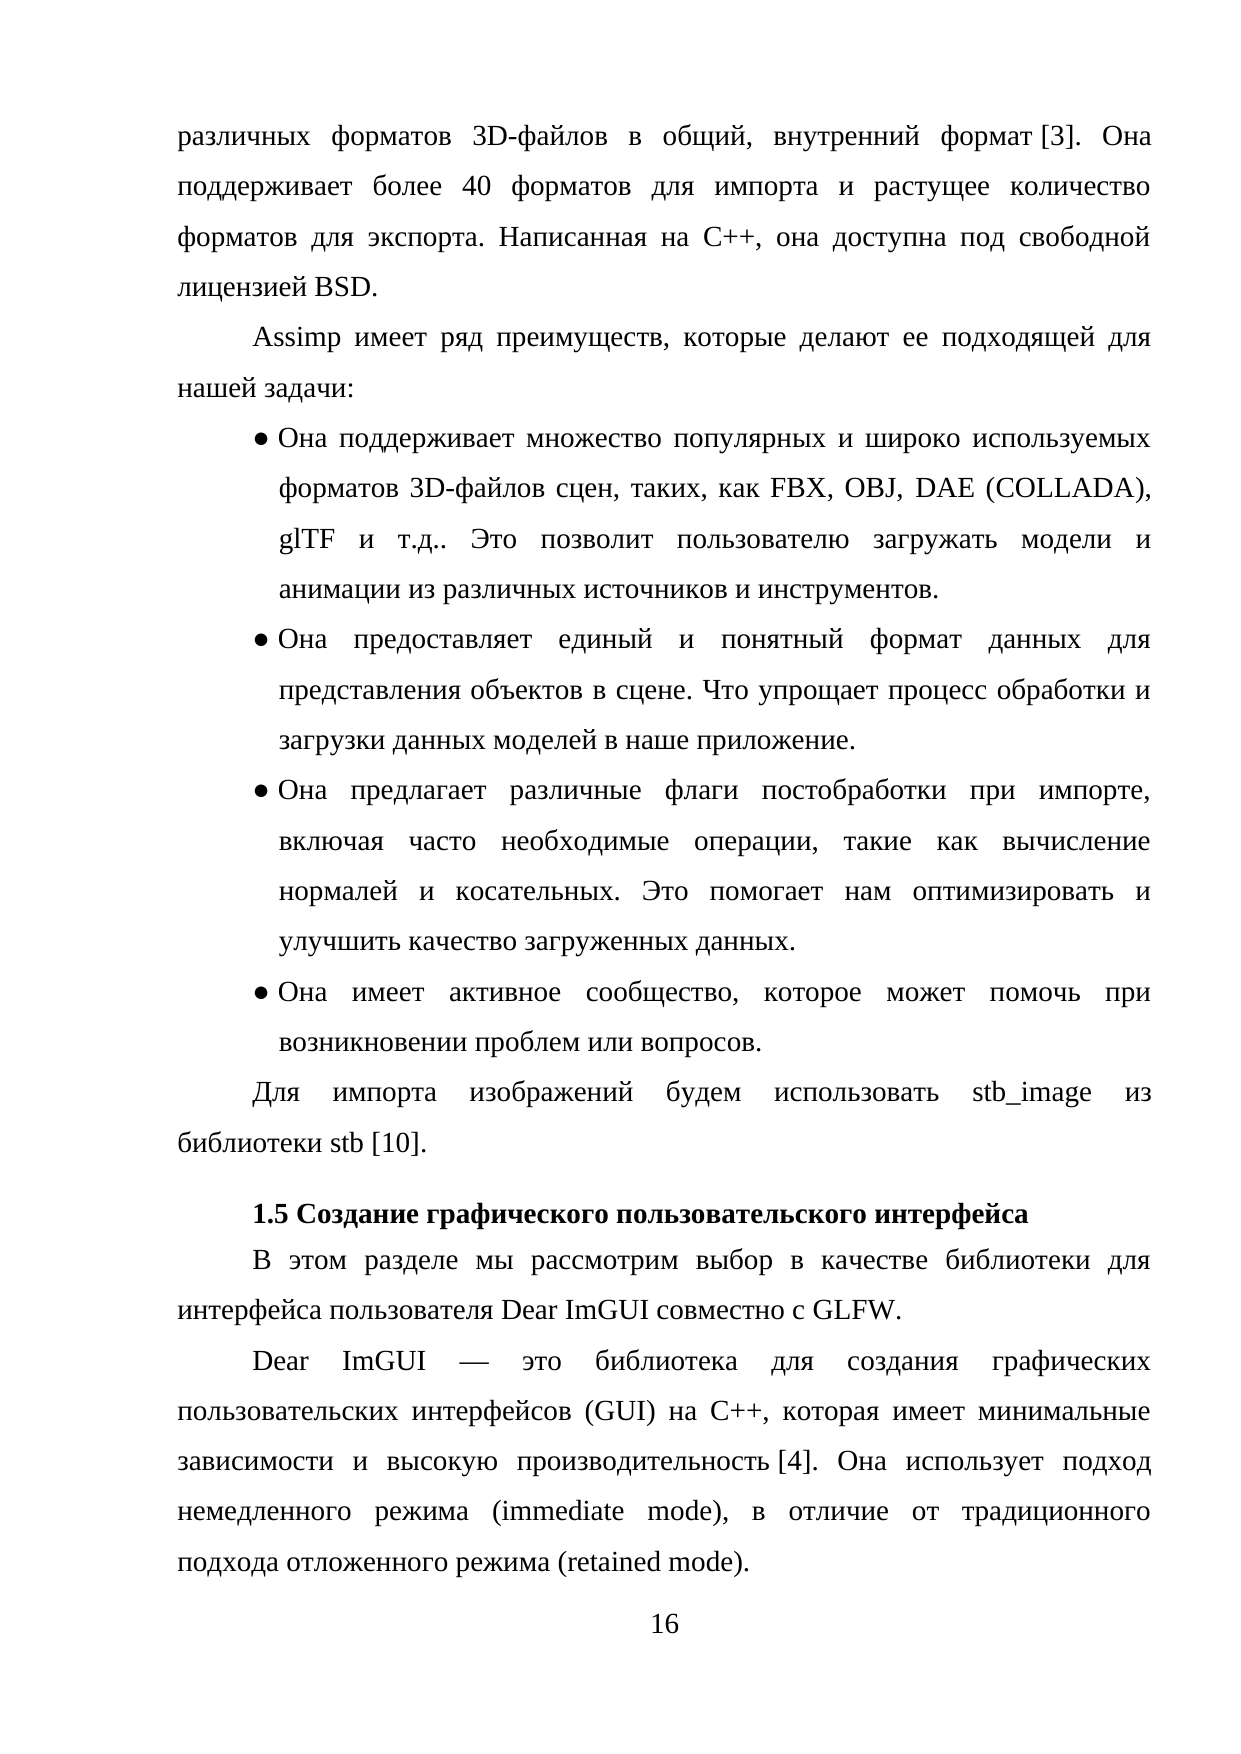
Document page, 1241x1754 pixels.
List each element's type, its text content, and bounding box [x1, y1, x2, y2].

list Она предоставляет единый и понятный формат данных для представления объектов в сцене. Что упрощает процесс обработки и загрузки данных моделей в наше приложение. [252, 621, 1152, 756]
text В этом разделе мы рассмотрим выбор в качестве библиотеки для интерфейса пользователя Dear ImGUI совместно с GLFW. [177, 1242, 1152, 1326]
text Dear ImGUI — это библиотека для создания графических пользовательских интерфейсов (GUI) на C++, которая имеет минимальные зависимости и высокую производительность [4]. Она использует подход немедленного режима (immediate mode), в отличие от традиционного подхода отложенного режима (retained mode). [177, 1343, 1152, 1577]
list Она имеет активное сообщество, которое может помочь при возникновении проблем или вопросов. [252, 974, 1152, 1058]
text Assimp имеет ряд преимуществ, которые делают ее подходящей для нашей задачи: [177, 319, 1152, 403]
text Для импорта изображений будем использовать stb_image из библиотеки stb [10]. [177, 1074, 1152, 1158]
text различных форматов 3D-файлов в общий, внутренний формат [3]. Она поддерживает более 40 форматов для импорта и растущее количество форматов для экспорта. Написанная на C++, она доступна под свободной лицензией BSD. [177, 118, 1152, 303]
subtitle Создание графического пользовательского интерфейса [177, 1196, 1152, 1229]
list Она предлагает различные флаги постобработки при импорте, включая часто необходимые операции, такие как вычисление нормалей и косательных. Это помогает нам оптимизировать и улучшить качество загруженных данных. [252, 772, 1152, 957]
list Она поддерживает множество популярных и широко используемых форматов 3D-файлов сцен, таких, как FBX, OBJ, DAE (COLLADA), glTF и т.д.. Это позволит пользователю загружать модели и анимации из различных источников и инструментов. [252, 420, 1152, 604]
